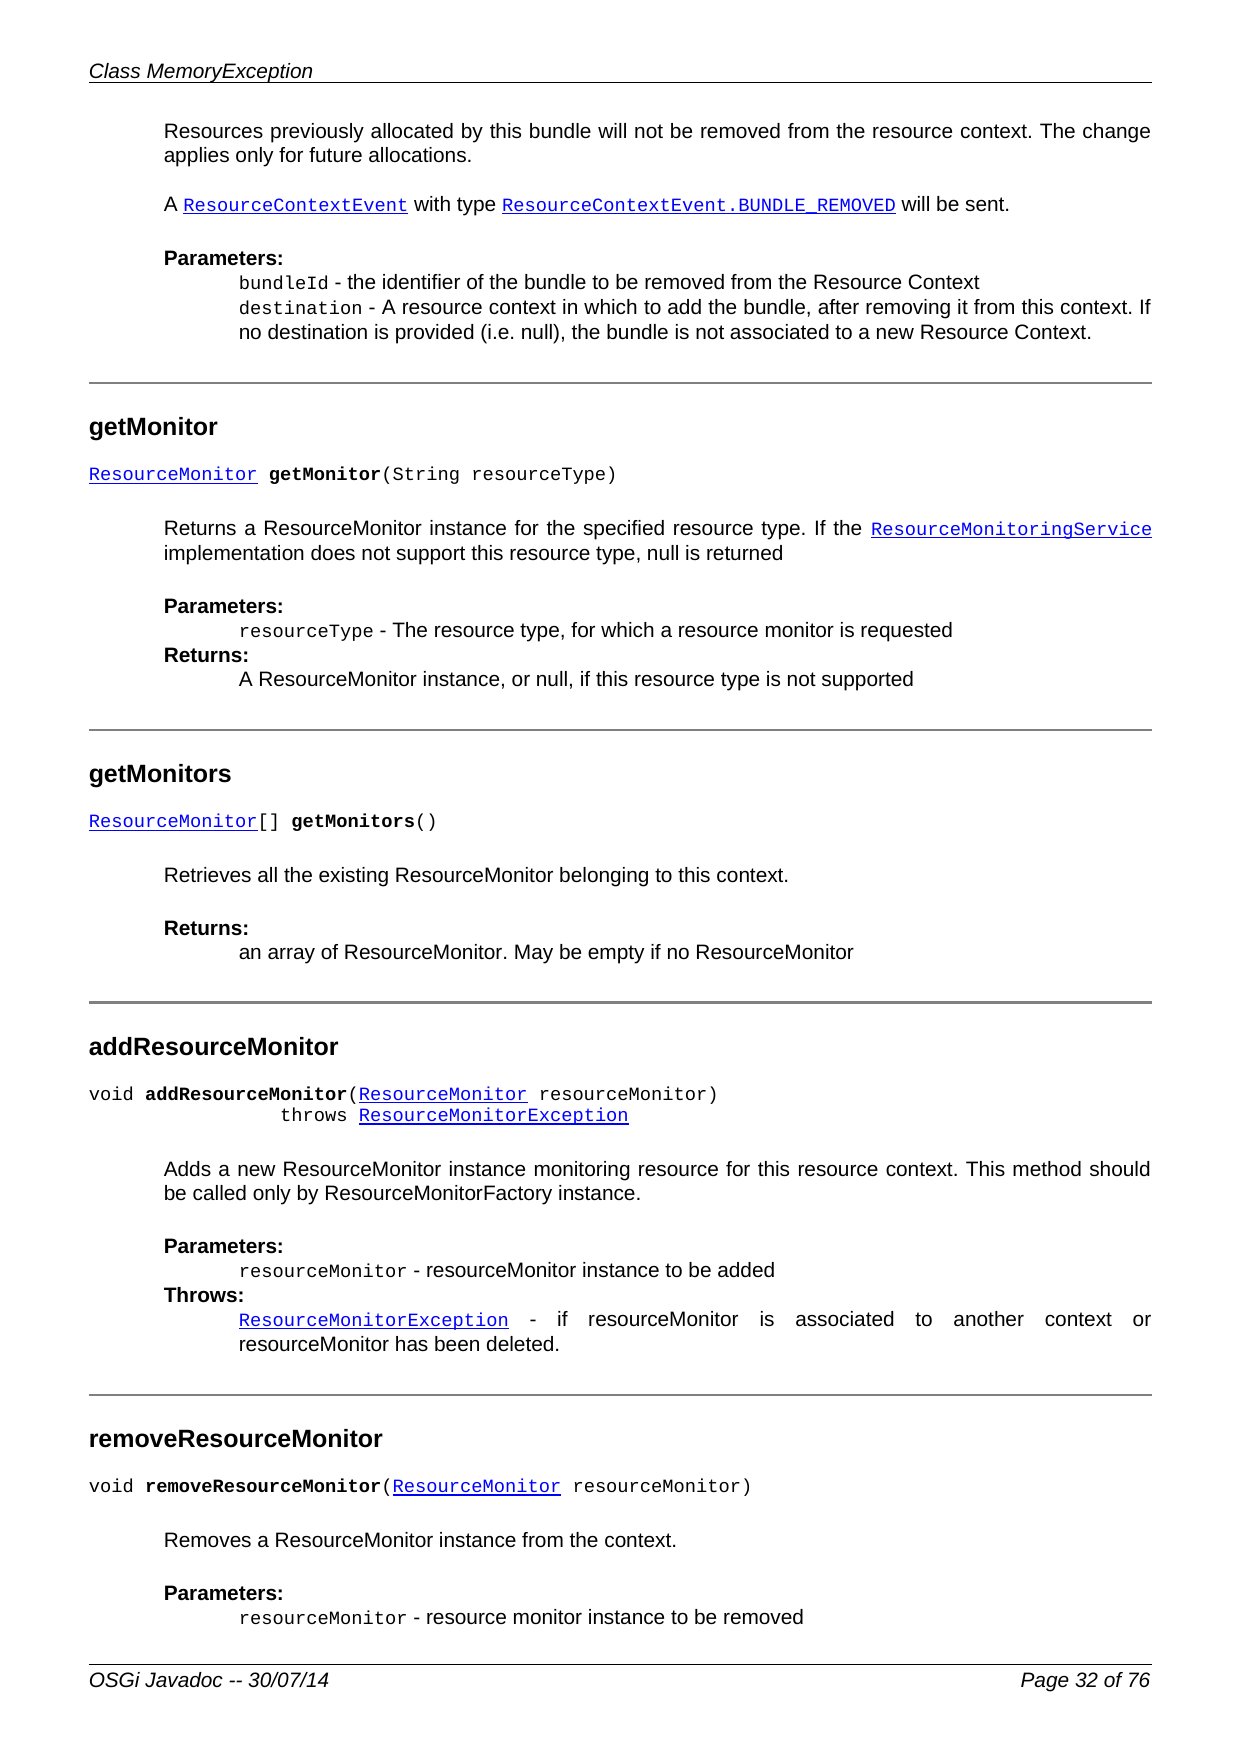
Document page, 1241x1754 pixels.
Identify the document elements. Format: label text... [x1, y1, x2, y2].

subtitle removeResourceMonitor [88, 1424, 1152, 1453]
text Throws: [163, 1283, 1152, 1307]
text Returns a ResourceMonitor instance for the specified resource type. If the ResourceMonitoringService implementation does not support this resource type, null is returned [163, 516, 1152, 565]
text Adds a new ResourceMonitor instance monitoring resource for this resource context. This method should be called only by ResourceMonitorFactory instance. [163, 1156, 1152, 1204]
text bundleId - the identifier of the bundle to be removed from the Resource Context [238, 270, 1152, 295]
subtitle getMonitor [88, 412, 1152, 441]
text ResourceMonitorException - if resourceMonitor is associated to another context or resourceMonitor has been deleted. [238, 1307, 1152, 1356]
text ResourceMonitor[] getMonitors() [88, 812, 1152, 833]
text A ResourceMonitor instance, or null, if this resource type is not supported [238, 667, 1152, 691]
text destination - A resource context in which to add the bundle, after removing it from this context. If no destination is provided (i.e. null), the bundle is not associated to a new Resource Context. [238, 295, 1152, 344]
text Returns: [163, 643, 1152, 667]
text Removes a ResourceMonitor instance from the context. [163, 1527, 1152, 1551]
text Parameters: [163, 246, 1152, 270]
text resourceMonitor - resourceMonitor instance to be added [238, 1257, 1152, 1283]
text an array of ResourceMonitor. May be empty if no ResourceMonitor [238, 940, 1152, 964]
text Retrieves all the existing ResourceMonitor belonging to this context. [163, 863, 1152, 887]
text void removeResourceMonitor(ResourceMonitor resourceMonitor) [88, 1477, 1152, 1498]
text ResourceMonitor getMonitor(String resourceType) [88, 465, 1152, 486]
text resourceType - The resource type, for which a resource monitor is requested [238, 618, 1152, 643]
text Parameters: [163, 1581, 1152, 1604]
text Parameters: [163, 1233, 1152, 1257]
text Parameters: [163, 594, 1152, 618]
text Returns: [163, 916, 1152, 940]
text Resources previously allocated by this bundle will not be removed from the resource context. The change applies only for future allocations. [163, 118, 1152, 166]
text void addResourceMonitor(ResourceMonitor resourceMonitor) throws ResourceMonitorException [88, 1085, 1152, 1127]
text A ResourceContextEvent with type ResourceContextEvent.BUNDLE_REMOVED will be sent. [163, 191, 1152, 217]
subtitle getMonitors [88, 759, 1152, 788]
subtitle addResourceMonitor [88, 1032, 1152, 1061]
text resourceMonitor - resource monitor instance to be removed [238, 1604, 1152, 1630]
